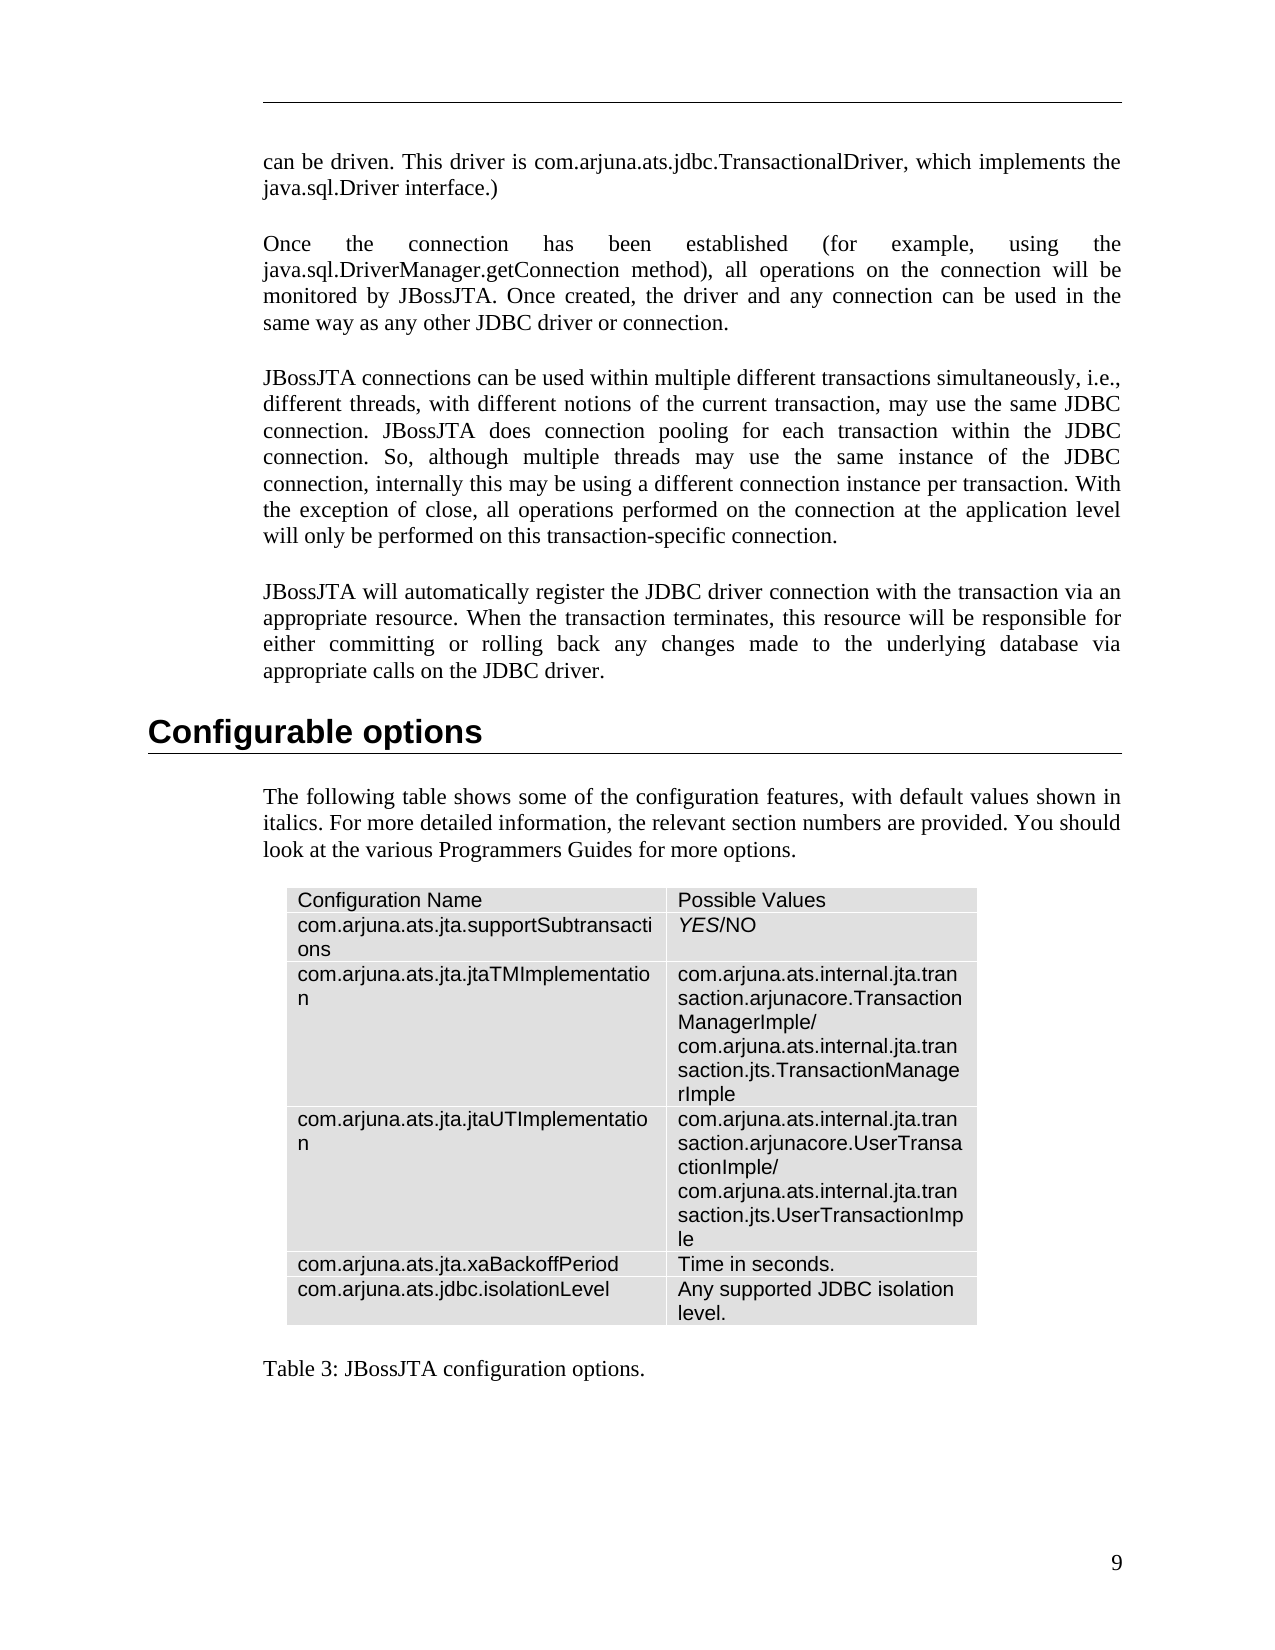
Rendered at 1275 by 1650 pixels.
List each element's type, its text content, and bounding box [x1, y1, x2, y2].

text Once the connection has been established (for example, using the java.sql.DriverManager.getConnection method), all operations on the connection will be monitored by JBossJTA. Once created, the driver and any connection can be used in the same way as any other JDBC driver or connection. [263, 229, 1122, 335]
table_cell YES/NO [667, 913, 977, 961]
table_cell com.arjuna.ats.internal.jta.transaction.arjunacore.UserTransactionImple/com.arjuna.ats.internal.jta.transaction.jts.UserTransactionImple [667, 1107, 977, 1251]
table_cell com.arjuna.ats.internal.jta.transaction.arjunacore.TransactionManagerImple/com.arjuna.ats.internal.jta.transaction.jts.TransactionManagerImple [667, 962, 977, 1106]
table_cell com.arjuna.ats.jta.supportSubtransactions [287, 913, 666, 961]
table_cell com.arjuna.ats.jdbc.isolationLevel [287, 1277, 666, 1325]
table_cell Any supported JDBC isolation level. [667, 1277, 977, 1325]
text JBossJTA will automatically register the JDBC driver connection with the transaction via an appropriate resource. When the transaction terminates, this resource will be responsible for either committing or rolling back any changes made to the underlying database via appropriate calls on the JDBC driver. [263, 578, 1122, 683]
table_header Possible Values [667, 888, 977, 912]
subtitle Configurable options [148, 712, 1122, 753]
text JBossJTA connections can be used within multiple different transactions simultaneously, i.e., different threads, with different notions of the current transaction, may use the same JDBC connection. JBossJTA does connection pooling for each transaction within the JDBC connection. So, although multiple threads may use the same instance of the JDBC connection, internally this may be using a different connection instance per transaction. With the exception of close, all operations performed on the connection at the application level will only be performed on this transaction-specific connection. [263, 364, 1122, 549]
text can be driven. This driver is com.arjuna.ats.jdbc.TransactionalDriver, which implements the java.sql.Driver interface.) [263, 148, 1122, 200]
table_cell Time in seconds. [667, 1252, 977, 1276]
text The following table shows some of the configuration features, with default values shown in italics. For more detailed information, the relevant section numbers are provided. You should look at the various Programmers Guides for more options. [263, 783, 1122, 862]
text Table 3: JBossJTA configuration options. [263, 1355, 1122, 1381]
table_cell com.arjuna.ats.jta.jtaTMImplementation [287, 962, 666, 1106]
table_cell com.arjuna.ats.jta.jtaUTImplementation [287, 1107, 666, 1251]
table_header Configuration Name [287, 888, 666, 912]
table_cell com.arjuna.ats.jta.xaBackoffPeriod [287, 1252, 666, 1276]
